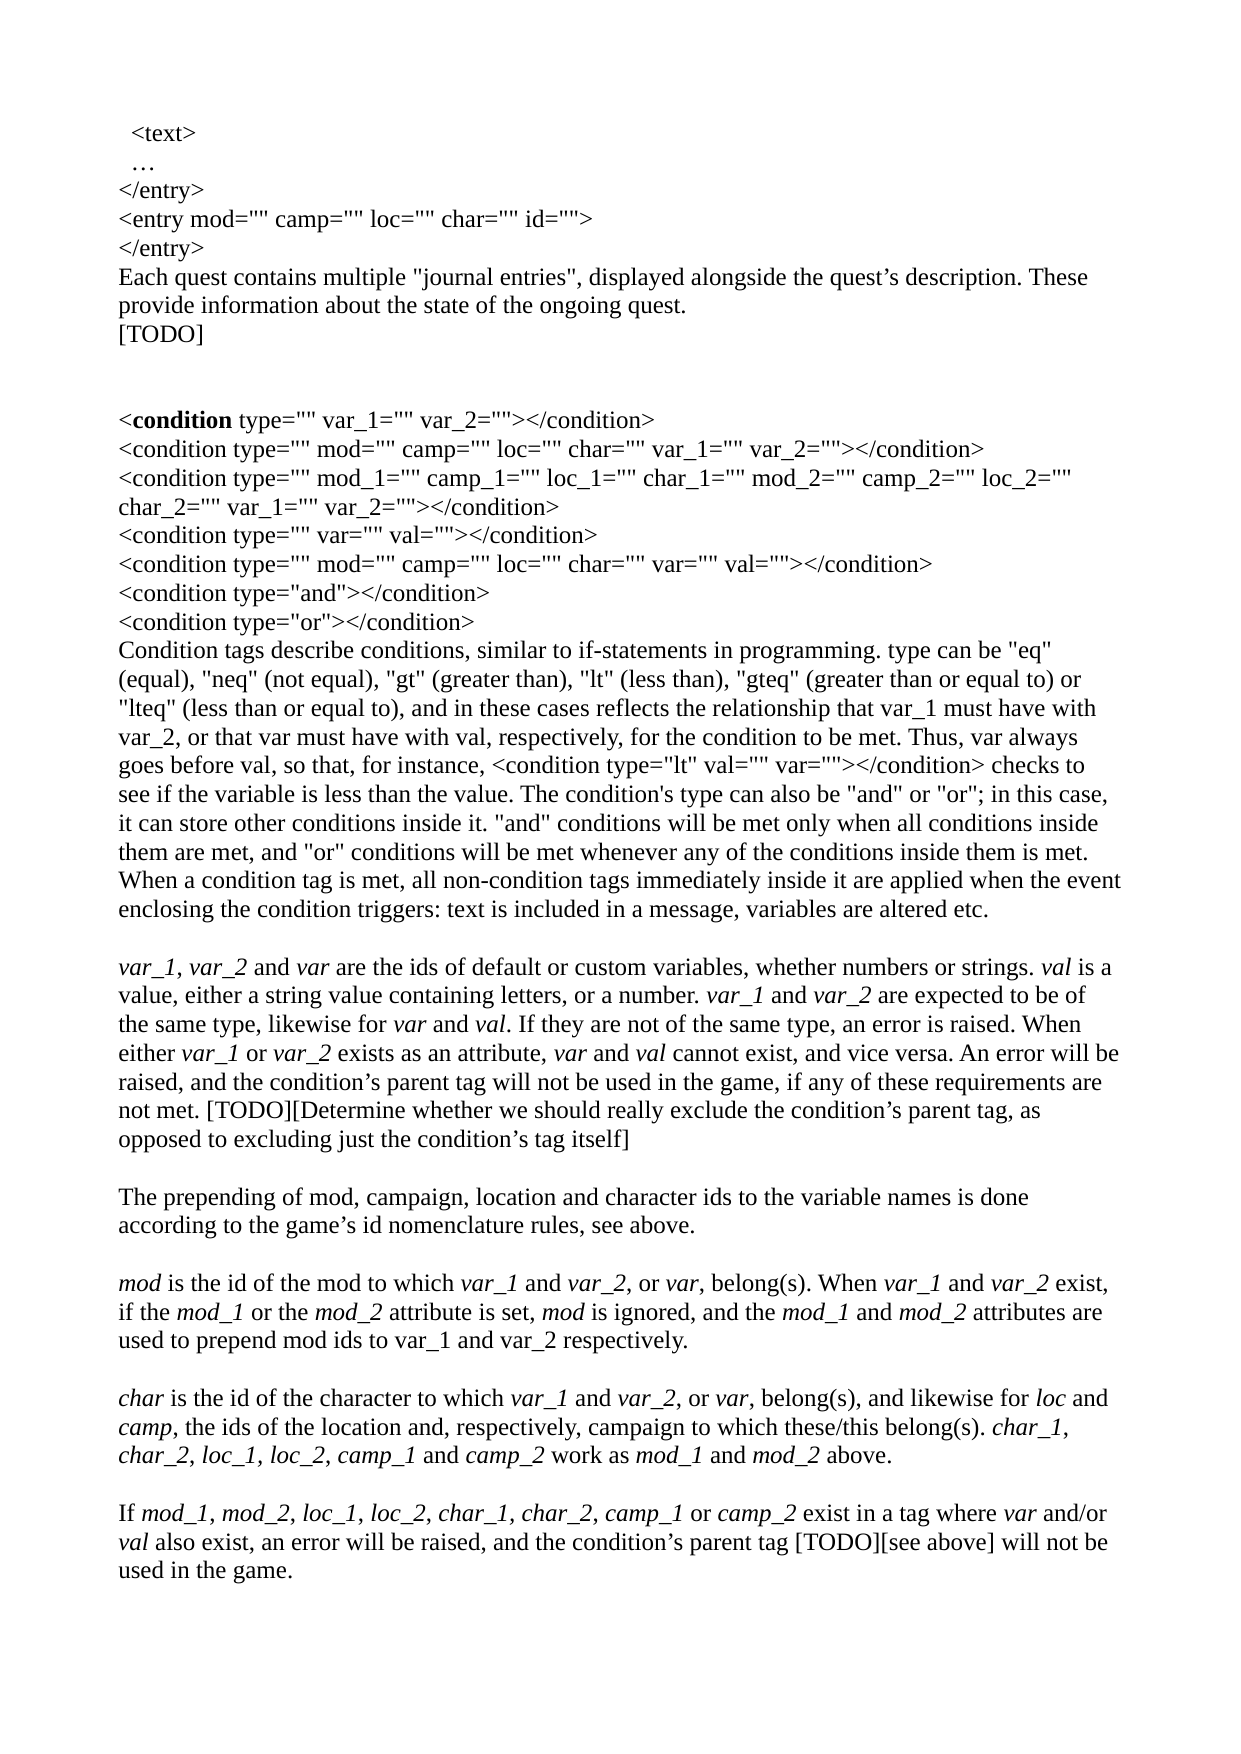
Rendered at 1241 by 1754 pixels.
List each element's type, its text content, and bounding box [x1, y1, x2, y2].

text <entry mod="" camp="" loc="" char="" id=""> [118, 204, 1122, 233]
text mod is the id of the mod to which var_1 and var_2, or var, belong(s). When var_1 and var_2 exist, if the mod_1 or the mod_2 attribute is set, mod is ignored, and the mod_1 and mod_2 attributes are used to prepend mod ids to var_1 and var_2 respectively. [118, 1268, 1122, 1354]
text <condition type="" mod="" camp="" loc="" char="" var="" val=""></condition> [118, 549, 1122, 578]
text </entry> [118, 176, 1122, 204]
text [TODO] [118, 319, 1122, 348]
text If mod_1, mod_2, loc_1, loc_2, char_1, char_2, camp_1 or camp_2 exist in a tag where var and/or val also exist, an error will be raised, and the condition’s parent tag [TODO][see above] will not be used in the game. [118, 1498, 1122, 1584]
text char is the id of the character to which var_1 and var_2, or var, belong(s), and likewise for loc and camp, the ids of the location and, respectively, campaign to which these/this belong(s). char_1, char_2, loc_1, loc_2, camp_1 and camp_2 work as mod_1 and mod_2 above. [118, 1383, 1122, 1469]
text <condition type="" var_1="" var_2=""></condition> [118, 406, 1122, 434]
text </entry> [118, 233, 1122, 262]
text <condition type="" mod_1="" camp_1="" loc_1="" char_1="" mod_2="" camp_2="" loc_2="" char_2="" var_1="" var_2=""></condition> [118, 463, 1122, 521]
text <text> [118, 118, 1122, 147]
text <condition type="or"></condition> [118, 607, 1122, 636]
text The prepending of mod, campaign, location and character ids to the variable names is done according to the game’s id nomenclature rules, see above. [118, 1182, 1122, 1239]
text Each quest contains multiple "journal entries", displayed alongside the quest’s description. These provide information about the state of the ongoing quest. [118, 262, 1122, 319]
text … [118, 147, 1122, 176]
text Condition tags describe conditions, similar to if-statements in programming. type can be "eq" (equal), "neq" (not equal), "gt" (greater than), "lt" (less than), "gteq" (greater than or equal to) or "lteq" (less than or equal to), and in these cases reflects the relationship that var_1 must have with var_2, or that var must have with val, respectively, for the condition to be met. Thus, var always goes before val, so that, for instance, <condition type="lt" val="" var=""></condition> checks to see if the variable is less than the value. The condition's type can also be "and" or "or"; in this case, it can store other conditions inside it. "and" conditions will be met only when all conditions inside them are met, and "or" conditions will be met whenever any of the conditions inside them is met. When a condition tag is met, all non-condition tags immediately inside it are applied when the event enclosing the condition triggers: text is included in a message, variables are altered etc. [118, 636, 1122, 923]
text <condition type="" mod="" camp="" loc="" char="" var_1="" var_2=""></condition> [118, 434, 1122, 463]
text var_1, var_2 and var are the ids of default or custom variables, whether numbers or strings. val is a value, either a string value containing letters, or a number. var_1 and var_2 are expected to be of the same type, likewise for var and val. If they are not of the same type, an error is raised. When either var_1 or var_2 exists as an attribute, var and val cannot exist, and vice versa. An error will be raised, and the condition’s parent tag will not be used in the game, if any of these requirements are not met. [TODO][Determine whether we should really exclude the condition’s parent tag, as opposed to excluding just the condition’s tag itself] [118, 952, 1122, 1153]
text <condition type="" var="" val=""></condition> [118, 521, 1122, 549]
text <condition type="and"></condition> [118, 578, 1122, 607]
